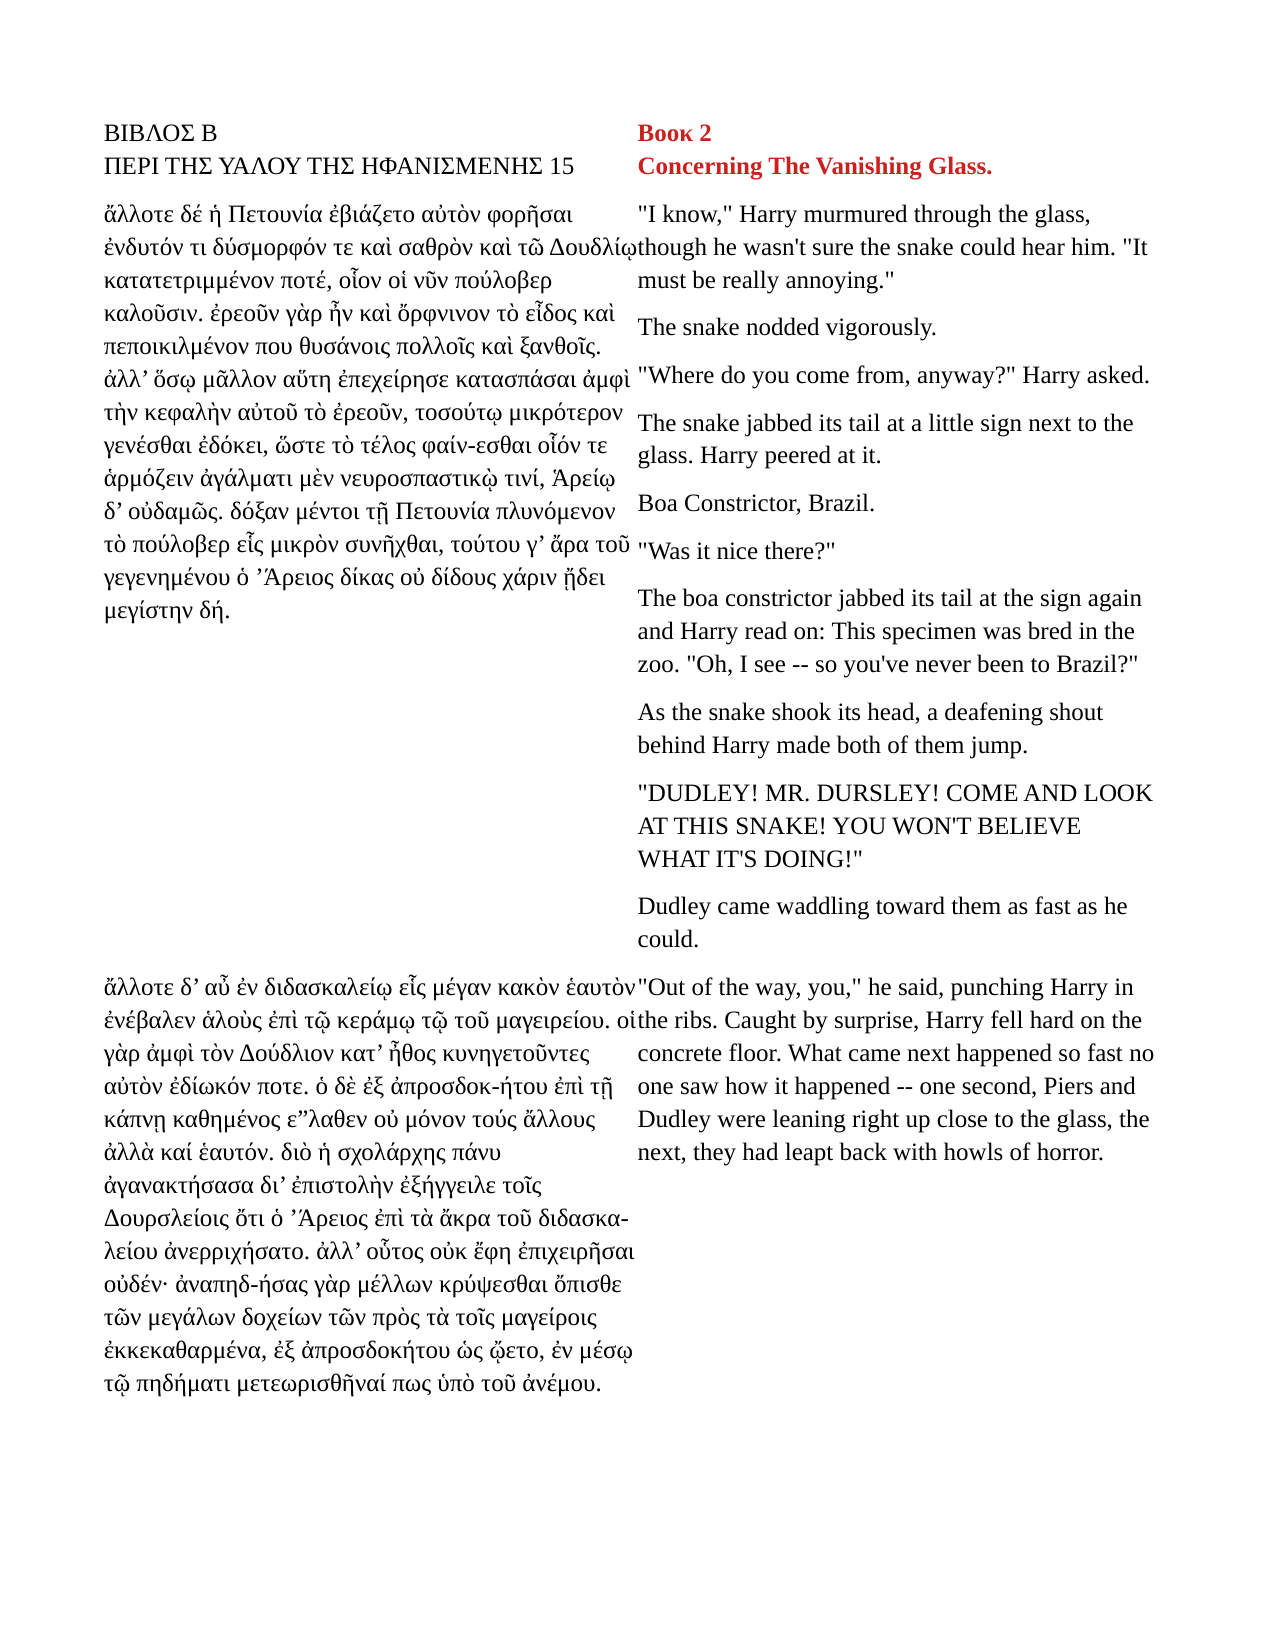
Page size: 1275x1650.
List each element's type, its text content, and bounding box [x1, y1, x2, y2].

table_cell "I know," Harry murmured through the glass, though he wasn't sure the snake could hear him. "It must be really annoying." The snake nodded vigorously. "Where do you come from, anyway?" Harry asked. The snake jabbed its tail at a little sign next to the glass. Harry peered at it. Boa Constrictor, Brazil. "Was it nice there?" The boa constrictor jabbed its tail at the sign again and Harry read on: This specimen was bred in the zoo. "Oh, I see -- so you've never been to Brazil?" As the snake shook its head, a deafening shout behind Harry made both of them jump. "DUDLEY! MR. DURSLEY! COME AND LOOK AT THIS SNAKE! YOU WON'T BELIEVE WHAT IT'S DOING!" Dudley came waddling toward them as fast as he could. [638, 199, 1157, 972]
table_cell ἄλλοτε δ’ αὖ ἐν διδασκαλείῳ εἷς μέγαν κακὸν ἑαυτὸν ἐνέβαλεν ἁλοὺς ἐπὶ τῷ κεράμῳ τῷ τοῦ μαγειρείου. οἱ γὰρ ἀμφὶ τὸν Δούδλιον κατ’ ἦθος κυνηγετοῦντες αὐτὸν ἐδίωκόν ποτε. ὁ δὲ ἐξ ἀπροσδοκ-ήτου ἐπὶ τῇ κάπνῃ καθημένος ε”λαθεν οὐ μόνον τούς ἄλλους ἀλλὰ καί ἑαυτόν. διὸ ἡ σχολάρχης πάνυ ἀγανακτήσασα δι’ ἐπιστολὴν ἐξήγγειλε τοῖς Δουρσλείοις ὄτι ὁ ’Άρειος ἐπὶ τὰ ἄκρα τοῦ διδασκα-λείου ἀνερριχήσατο. ἀλλ’ οὗτος οὐκ ἔφη ἐπιχειρῆσαι οὐδέν· ἀναπηδ-ήσας γὰρ μέλλων κρύψεσθαι ὄπισθε τῶν μεγάλων δοχείων τῶν πρὸς τὰ τοῖς μαγείροις ἐκκεκαθαρμένα, ἐξ ἀπροσδοκήτου ὡς ᾤετο, ἐν μέσῳ τῷ πηδήματι μετεωρισθῆναί πως ὑπὸ τοῦ ἀνέμου. [104, 972, 637, 1416]
table_header Βοοκ 2 Concerning The Vanishing Glass. [638, 118, 1157, 199]
table_cell "Out of the way, you," he said, punching Harry in the ribs. Caught by surprise, Harry fell hard on the concrete floor. What came next happened so fast no one saw how it happened -- one second, Piers and Dudley were leaning right up close to the glass, the next, they had leapt back with howls of horror. [638, 972, 1157, 1416]
table_cell ἄλλοτε δέ ἡ Πετουνία ἐβιάζετο αὐτὸν φορῆσαι ἐνδυτόν τι δύσμορφόν τε καὶ σαθρὸν καὶ τῶ Δουδλίῳ κατατετριμμένον ποτέ, οἷον οἱ νῦν πούλοβερ καλοῦσιν. ἐρεοῦν γὰρ ἦν καὶ ὄρφνινον τὸ εἶδος καὶ πεποικιλμένον που θυσάνοις πολλοῖς καὶ ξανθοῖς. ἀλλ’ ὅσῳ μᾶλλον αὕτη ἐπεχείρησε κατασπάσαι ἀμφὶ τὴν κεφαλὴν αὐτοῦ τὸ ἐρεοῦν, τοσούτῳ μικρότερον γενέσθαι ἐδόκει, ὥστε τὸ τέλος φαίν-εσθαι οἷόν τε ἁρμόζειν ἀγάλματι μὲν νευροσπαστικῲ τινί, Ἁρείῳ δ’ οὐδαμῶς. δόξαν μέντοι τῇ Πετουνία πλυνόμενον τὸ πούλοβερ εἷς μικρὸν συνῆχθαι, τούτου γ’ ἄρα τοῦ γεγενημένου ὁ ’Άρειος δίκας οὐ δίδους χάριν ᾔδει μεγίστην δή. [104, 199, 637, 972]
table_header ΒΙΒΛΟΣ Β ΠΕΡΙ ΤΗΣ ΥΑΛΟΥ ΤΗΣ ΗΦΑΝΙΣΜΕΝΗΣ 15 [104, 118, 637, 199]
